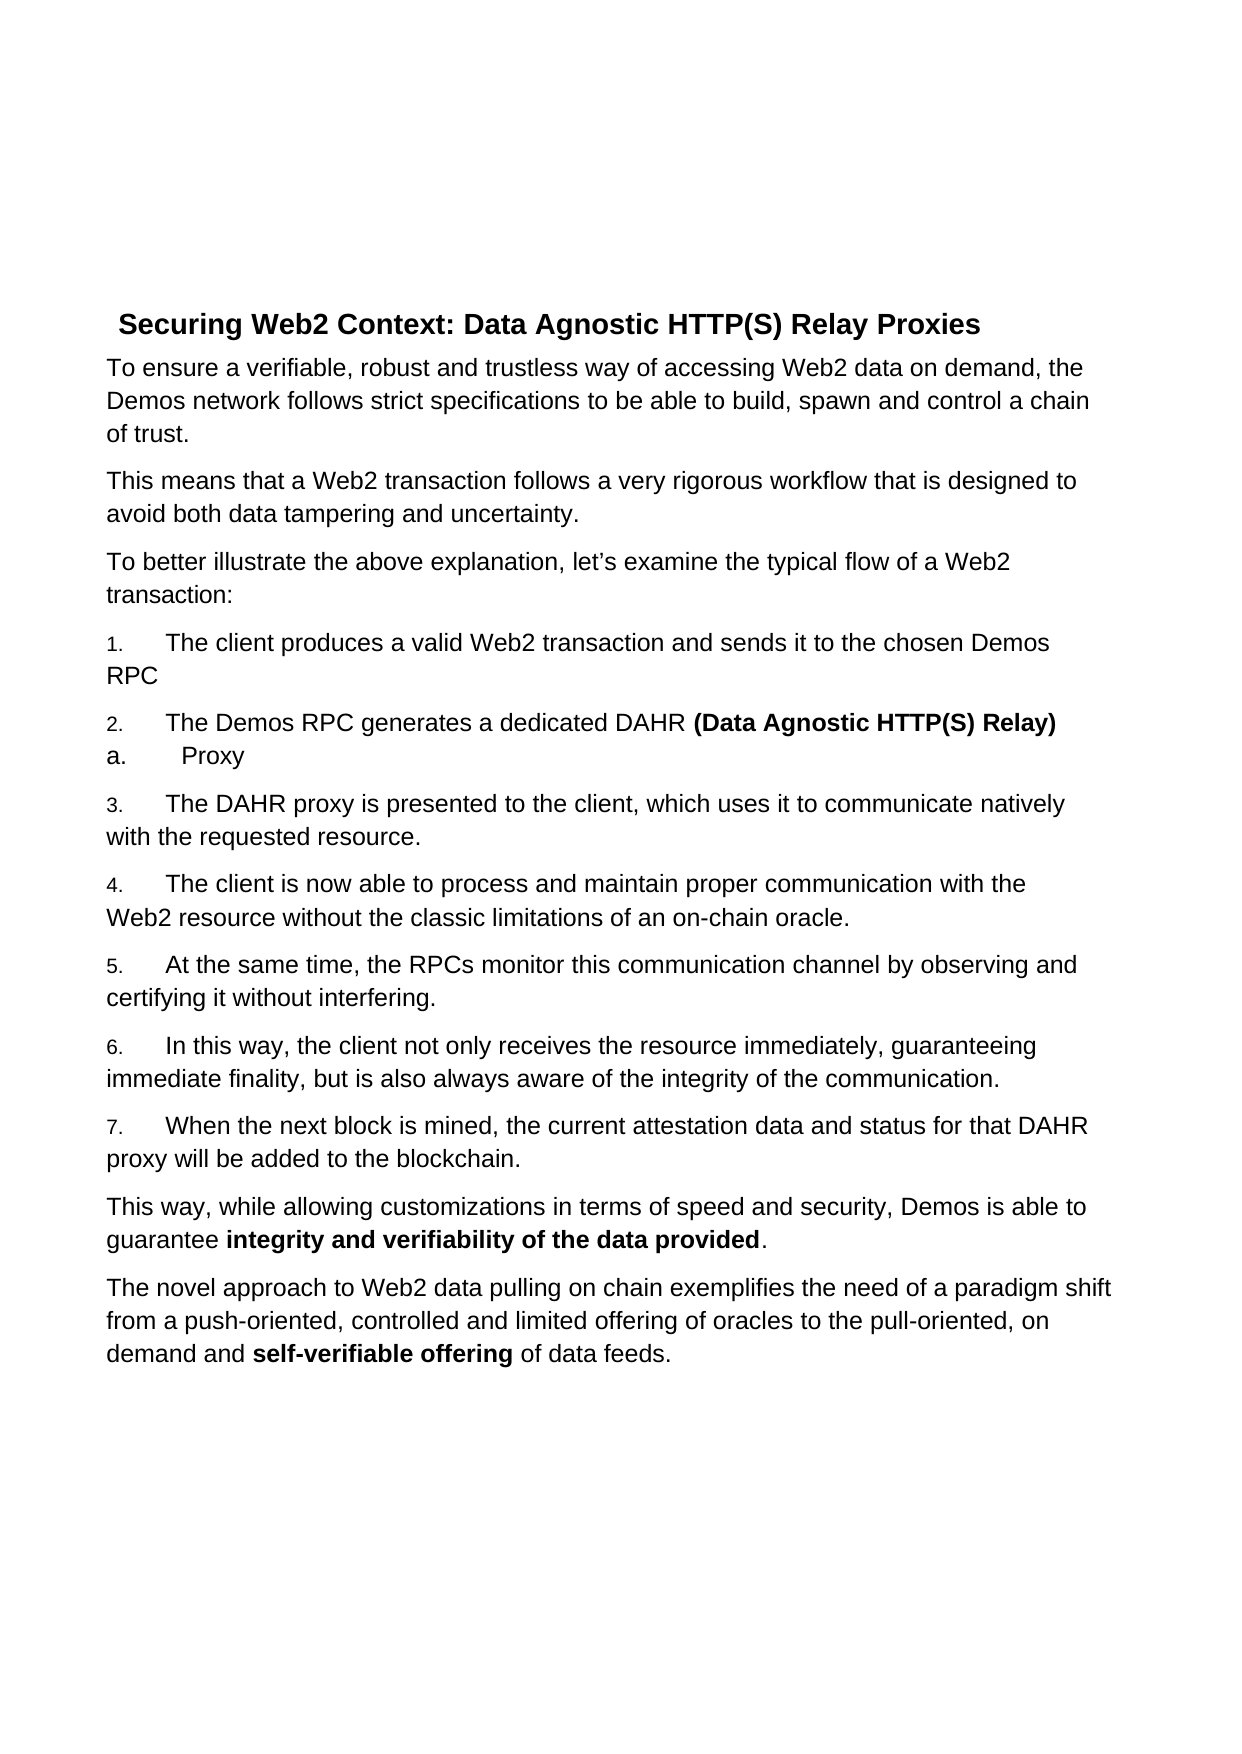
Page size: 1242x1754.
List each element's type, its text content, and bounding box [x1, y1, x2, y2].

list At the same time, the RPCs monitor this communication channel by observing and certifying it without interfering. [106, 950, 1104, 1012]
list When the next block is mined, the current attestation data and status for that DAHR proxy will be added to the blockchain. [106, 1111, 1115, 1173]
list In this way, the client not only receives the resource immediately, guaranteeing immediate finality, but is also always aware of the integrity of the communication. [106, 1031, 1084, 1092]
text To ensure a verifiable, robust and trustless way of accessing Web2 data on demand, the Demos network follows strict specifications to be able to build, spawn and control a chain of trust. [106, 353, 1114, 447]
text This way, while allowing customizations in terms of speed and security, Demos is able to guarantee integrity and verifiability of the data provided. [106, 1192, 1114, 1254]
list The Demos RPC generates a dedicated DAHR (Data Agnostic HTTP(S) Relay) [106, 708, 1146, 737]
list The client is now able to process and maintain proper communication with the Web2 resource without the classic limitations of an on-chain oracle. [106, 869, 1052, 931]
text To better illustrate the above explanation, let’s examine the typical flow of a Web2 transaction: [106, 547, 1114, 609]
text Securing Web2 Context: Data Agnostic HTTP(S) Relay Proxies [118, 307, 1146, 340]
list The DAHR proxy is presented to the client, which uses it to communicate natively with the requested resource. [106, 789, 1091, 851]
text This means that a Web2 transaction follows a very rigorous workflow that is designed to avoid both data tampering and uncertainty. [106, 466, 1114, 528]
list The client produces a valid Web2 transaction and sends it to the chosen Demos RPC [106, 628, 1076, 689]
list Proxy [106, 741, 1146, 770]
text The novel approach to Web2 data pulling on chain exemplifies the need of a paradigm shift from a push-oriented, controlled and limited offering of oracles to the pull-oriented, on demand and self-verifiable offering of data feeds. [106, 1273, 1114, 1367]
